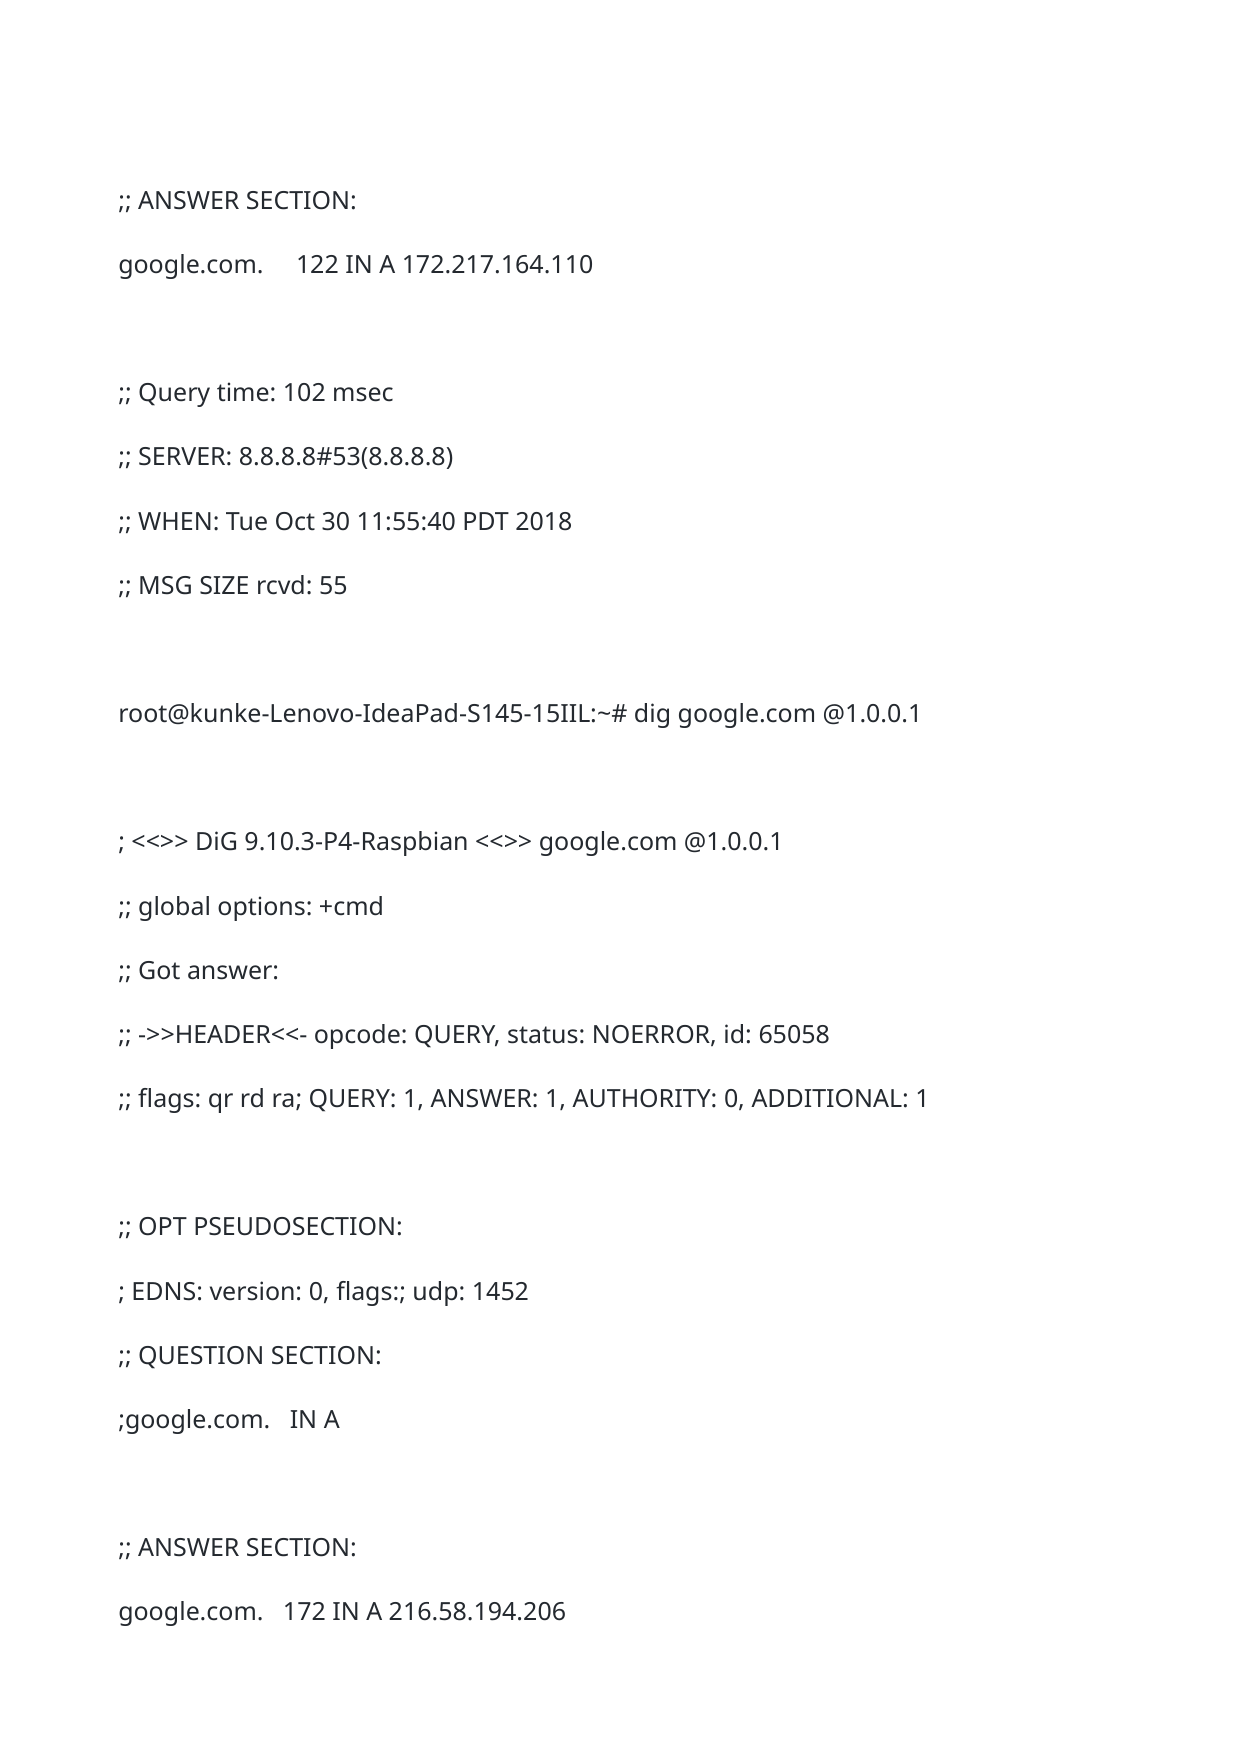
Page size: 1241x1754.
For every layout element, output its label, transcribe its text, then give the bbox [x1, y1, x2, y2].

text ; EDNS: version: 0, flags:; udp: 1452 [118, 1273, 1122, 1307]
text google.com. 122 IN A 172.217.164.110 [118, 246, 1122, 281]
text ;; Got answer: [118, 952, 1122, 986]
text ;; Query time: 102 msec [118, 375, 1122, 409]
text ;; MSG SIZE rcvd: 55 [118, 567, 1122, 601]
text ;; ANSWER SECTION: [118, 1530, 1122, 1564]
text ;; SERVER: 8.8.8.8#53(8.8.8.8) [118, 439, 1122, 473]
text ;; ANSWER SECTION: [118, 182, 1122, 216]
text ;; WHEN: Tue Oct 30 11:55:40 PDT 2018 [118, 503, 1122, 537]
text ;; global options: +cmd [118, 888, 1122, 922]
text root@kunke-Lenovo-IdeaPad-S145-15IIL:~# dig google.com @1.0.0.1 [118, 696, 1122, 730]
text ;; flags: qr rd ra; QUERY: 1, ANSWER: 1, AUTHORITY: 0, ADDITIONAL: 1 [118, 1081, 1122, 1115]
text ;; ->>HEADER<<- opcode: QUERY, status: NOERROR, id: 65058 [118, 1016, 1122, 1051]
text ;; QUESTION SECTION: [118, 1337, 1122, 1371]
text ;google.com. IN A [118, 1401, 1122, 1436]
text ; <<>> DiG 9.10.3-P4-Raspbian <<>> google.com @1.0.0.1 [118, 824, 1122, 858]
text ;; OPT PSEUDOSECTION: [118, 1209, 1122, 1243]
text google.com. 172 IN A 216.58.194.206 [118, 1594, 1122, 1628]
